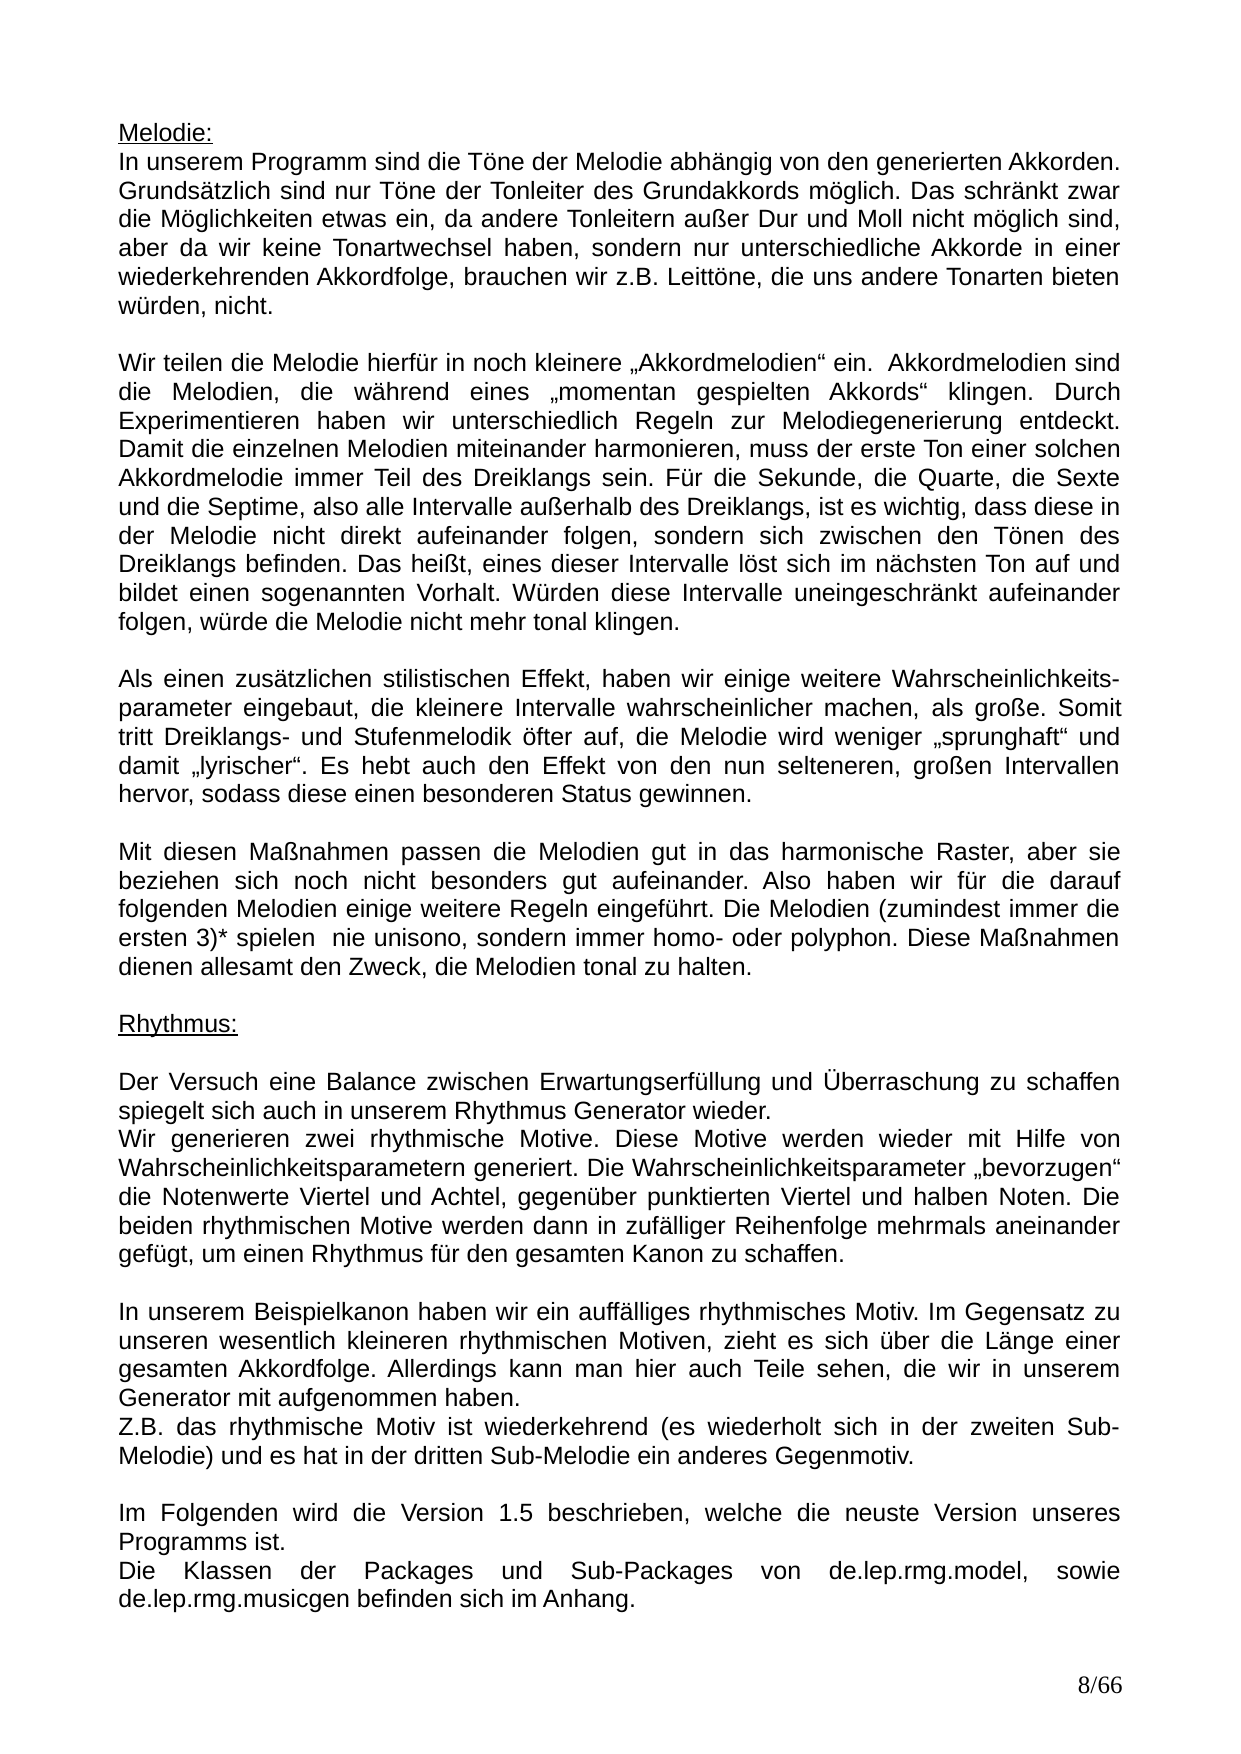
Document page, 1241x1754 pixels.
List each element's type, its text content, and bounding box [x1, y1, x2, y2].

text Als einen zusätzlichen stilistischen Effekt, haben wir einige weitere Wahrscheinlichkeits-parameter eingebaut, die kleinere Intervalle wahrscheinlicher machen, als große. Somit tritt Dreiklangs- und Stufenmelodik öfter auf, die Melodie wird weniger „sprunghaft“ und damit „lyrischer“. Es hebt auch den Effekt von den nun selteneren, großen Intervallen hervor, sodass diese einen besonderen Status gewinnen. [118, 664, 1122, 808]
text Melodie: [118, 118, 1122, 147]
text Die Klassen der Packages und Sub-Packages von de.lep.rmg.model, sowie de.lep.rmg.musicgen befinden sich im Anhang. [118, 1556, 1122, 1613]
text Rhythmus: [118, 1009, 1122, 1038]
text Mit diesen Maßnahmen passen die Melodien gut in das harmonische Raster, aber sie beziehen sich noch nicht besonders gut aufeinander. Also haben wir für die darauf folgenden Melodien einige weitere Regeln eingeführt. Die Melodien (zumindest immer die ersten 3)* spielen nie unisono, sondern immer homo- oder polyphon. Diese Maßnahmen dienen allesamt den Zweck, die Melodien tonal zu halten. [118, 837, 1122, 981]
text Der Versuch eine Balance zwischen Erwartungserfüllung und Überraschung zu schaffen spiegelt sich auch in unserem Rhythmus Generator wieder. [118, 1067, 1122, 1124]
text Im Folgenden wird die Version 1.5 beschrieben, welche die neuste Version unseres Programms ist. [118, 1498, 1122, 1556]
text Z.B. das rhythmische Motiv ist wiederkehrend (es wiederholt sich in der zweiten Sub-Melodie) und es hat in der dritten Sub-Melodie ein anderes Gegenmotiv. [118, 1412, 1122, 1469]
text In unserem Beispielkanon haben wir ein auffälliges rhythmisches Motiv. Im Gegensatz zu unseren wesentlich kleineren rhythmischen Motiven, zieht es sich über die Länge einer gesamten Akkordfolge. Allerdings kann man hier auch Teile sehen, die wir in unserem Generator mit aufgenommen haben. [118, 1297, 1122, 1412]
text In unserem Programm sind die Töne der Melodie abhängig von den generierten Akkorden. Grundsätzlich sind nur Töne der Tonleiter des Grundakkords möglich. Das schränkt zwar die Möglichkeiten etwas ein, da andere Tonleitern außer Dur und Moll nicht möglich sind, aber da wir keine Tonartwechsel haben, sondern nur unterschiedliche Akkorde in einer wiederkehrenden Akkordfolge, brauchen wir z.B. Leittöne, die uns andere Tonarten bieten würden, nicht. [118, 147, 1122, 319]
text Wir teilen die Melodie hierfür in noch kleinere „Akkordmelodien“ ein. Akkordmelodien sind die Melodien, die während eines „momentan gespielten Akkords“ klingen. Durch Experimentieren haben wir unterschiedlich Regeln zur Melodiegenerierung entdeckt. Damit die einzelnen Melodien miteinander harmonieren, muss der erste Ton einer solchen Akkordmelodie immer Teil des Dreiklangs sein. Für die Sekunde, die Quarte, die Sexte und die Septime, also alle Intervalle außerhalb des Dreiklangs, ist es wichtig, dass diese in der Melodie nicht direkt aufeinander folgen, sondern sich zwischen den Tönen des Dreiklangs befinden. Das heißt, eines dieser Intervalle löst sich im nächsten Ton auf und bildet einen sogenannten Vorhalt. Würden diese Intervalle uneingeschränkt aufeinander folgen, würde die Melodie nicht mehr tonal klingen. [118, 348, 1122, 636]
text Wir generieren zwei rhythmische Motive. Diese Motive werden wieder mit Hilfe von Wahrscheinlichkeitsparametern generiert. Die Wahrscheinlichkeitsparameter „bevorzugen“ die Notenwerte Viertel und Achtel, gegenüber punktierten Viertel und halben Noten. Die beiden rhythmischen Motive werden dann in zufälliger Reihenfolge mehrmals aneinander gefügt, um einen Rhythmus für den gesamten Kanon zu schaffen. [118, 1124, 1122, 1268]
